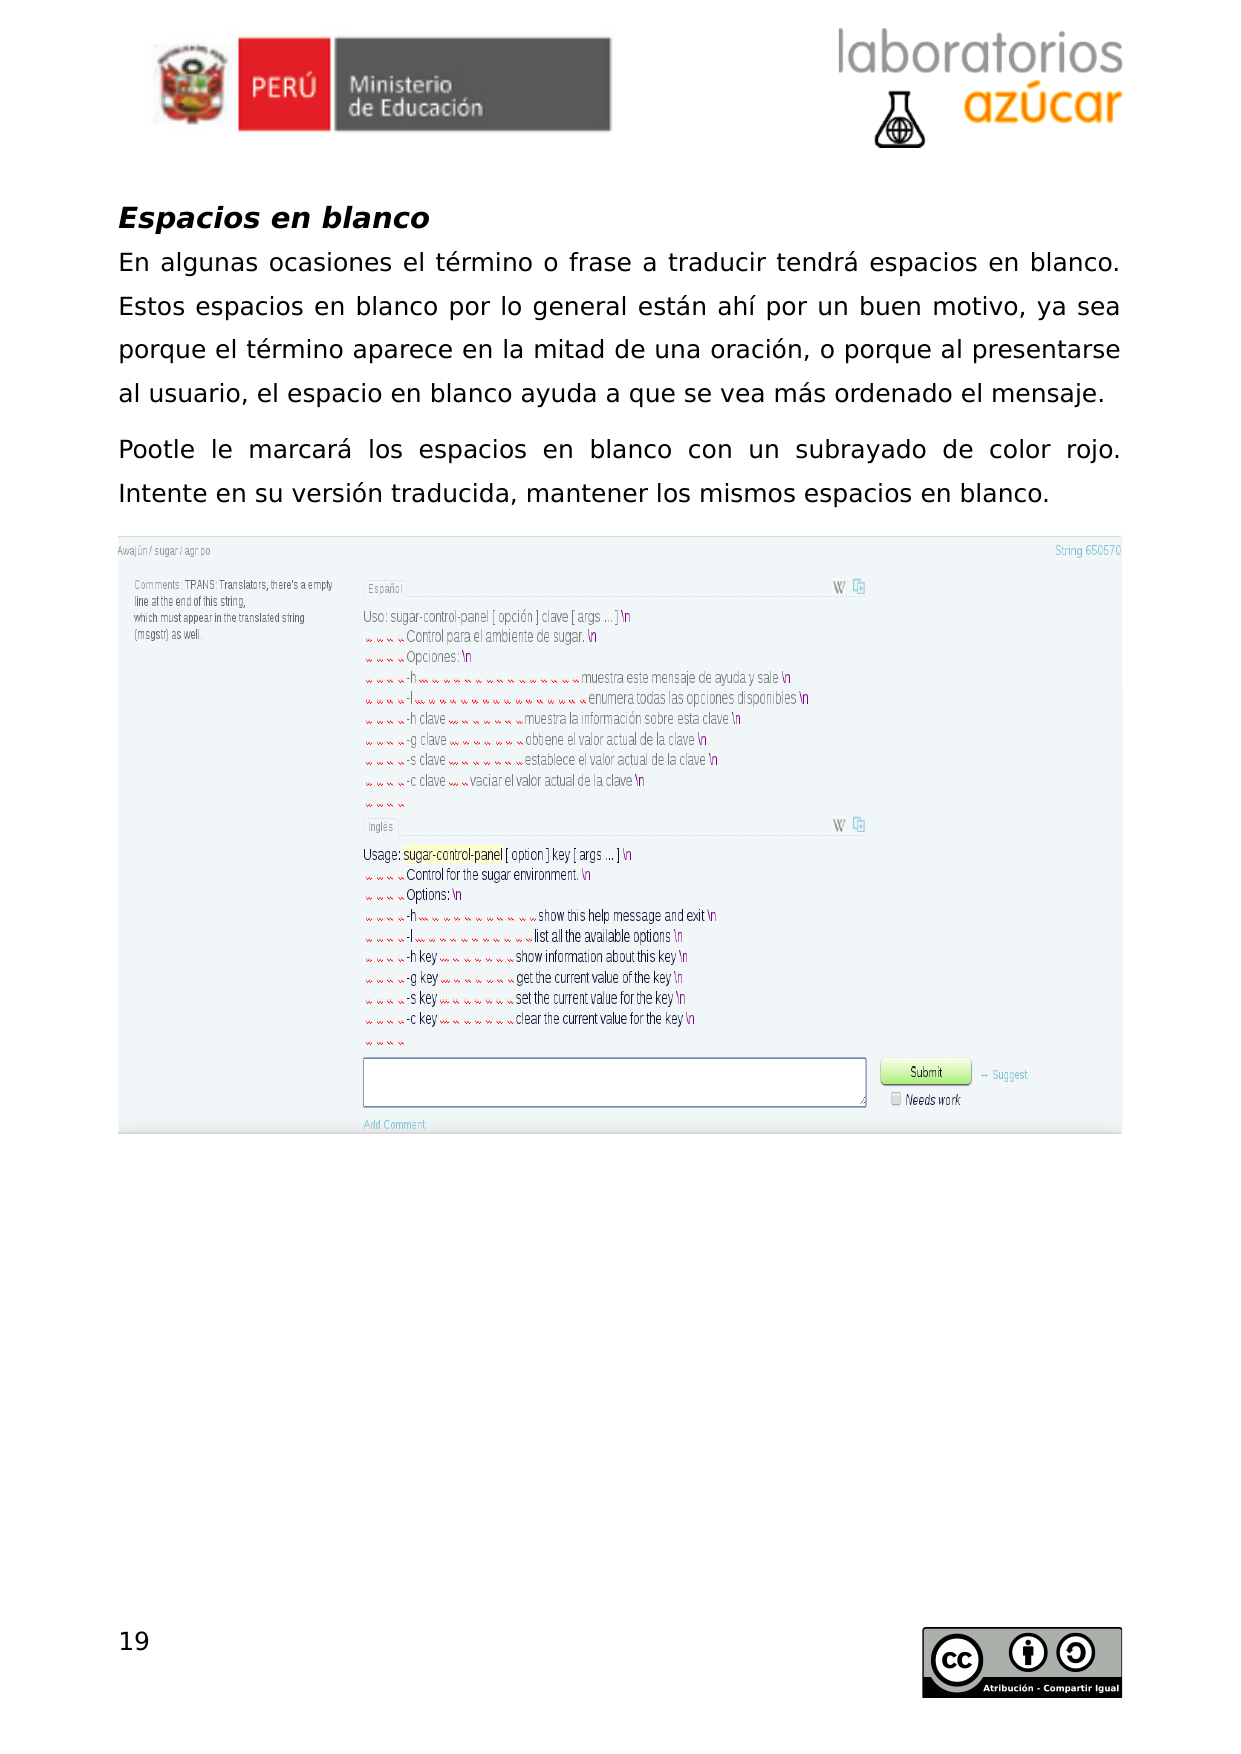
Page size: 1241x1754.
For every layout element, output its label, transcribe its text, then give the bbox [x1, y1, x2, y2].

text Pootle le marcará los espacios en blanco con un subrayado de color rojo. Intente en su versión traducida, mantener los mismos espacios en blanco. [118, 436, 1122, 509]
picture [838, 28, 1123, 148]
subtitle Espacios en blanco [118, 202, 1122, 236]
picture [922, 1627, 1123, 1698]
text En algunas ocasiones el término o frase a traducir tendrá espacios en blanco. Estos espacios en blanco por lo general están ahí por un buen motivo, ya sea porque el término aparece en la mitad de una oración, o porque al presentarse al usuario, el espacio en blanco ayuda a que se vea más ordenado el mensaje. [118, 248, 1122, 409]
picture [137, 22, 631, 148]
picture [118, 535, 1123, 1134]
